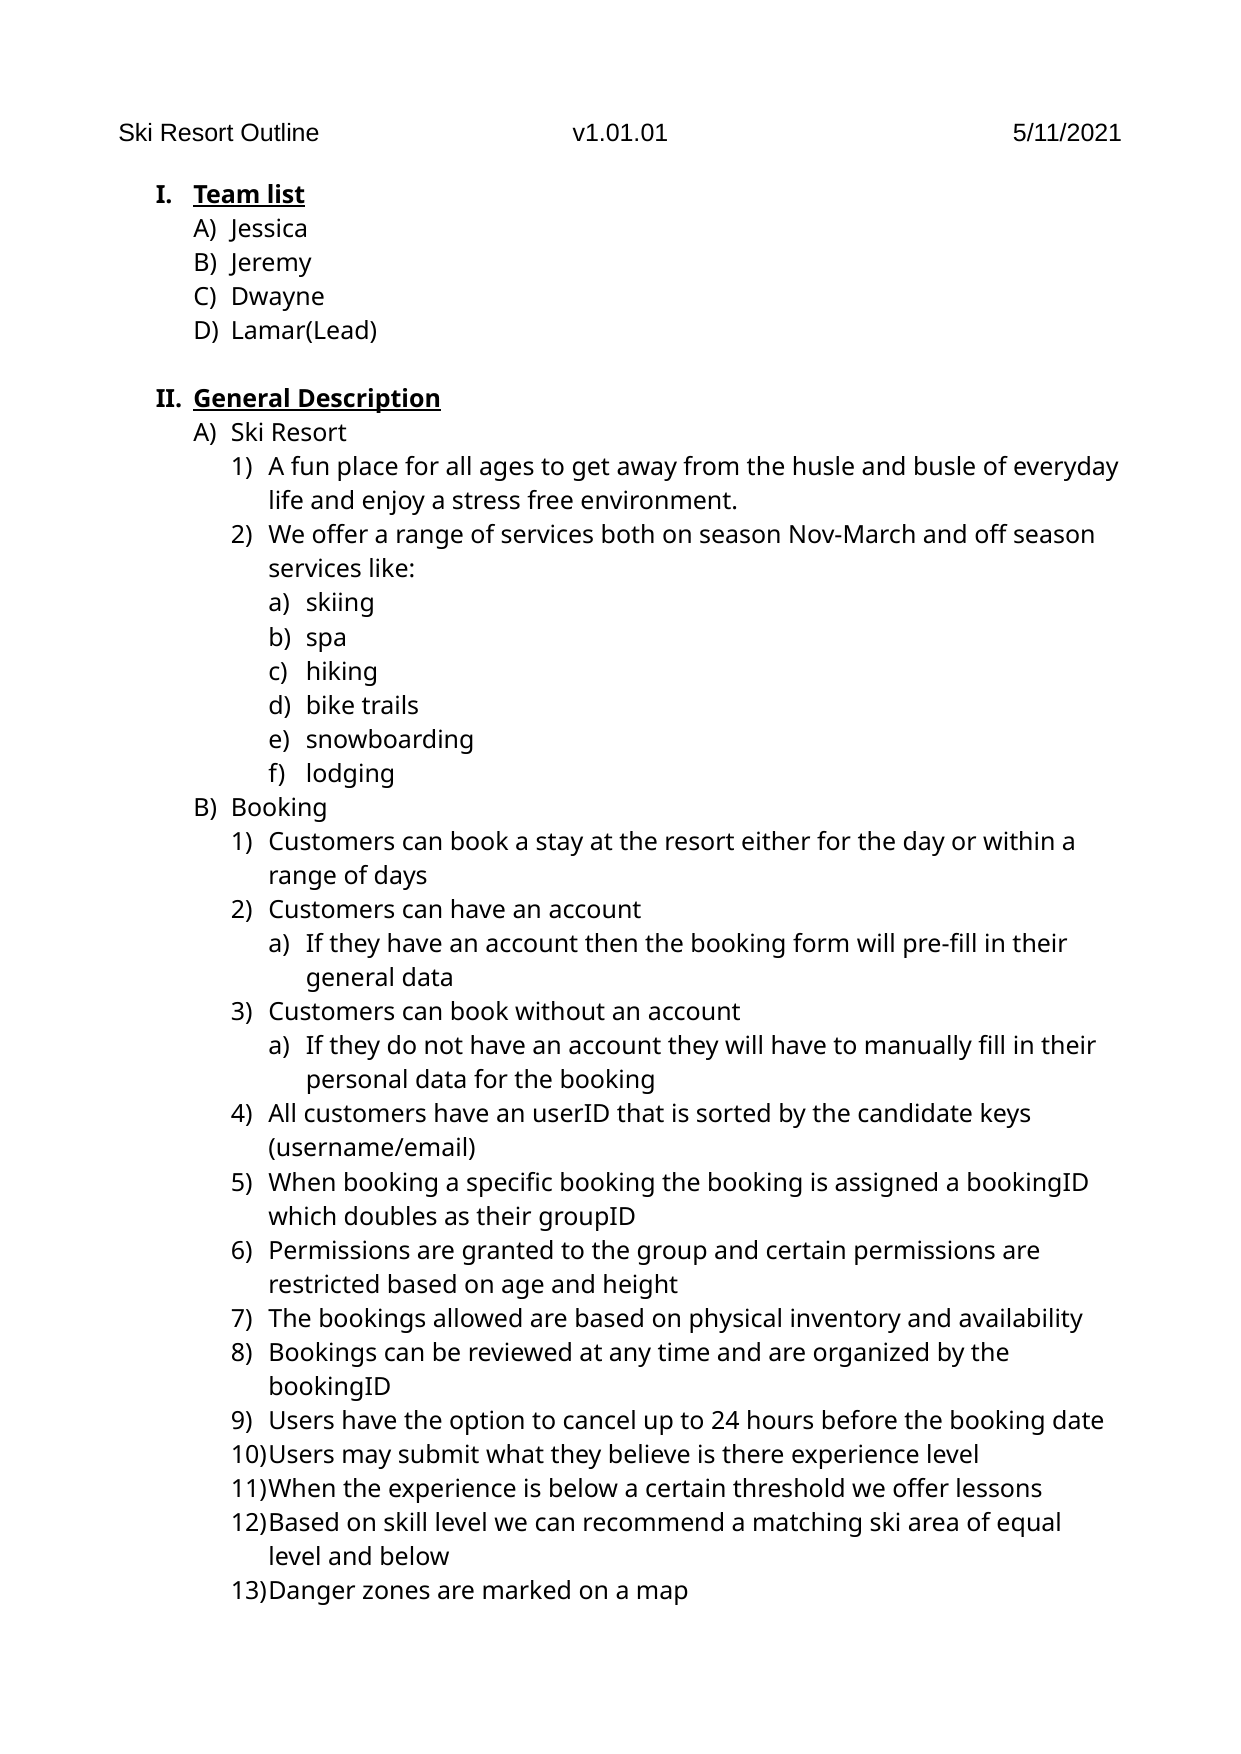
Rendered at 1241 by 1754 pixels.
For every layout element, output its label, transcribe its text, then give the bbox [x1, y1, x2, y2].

list When booking a specific booking the booking is assigned a bookingID which doubles as their groupID [231, 1164, 1122, 1232]
list Users may submit what they believe is there experience level [231, 1437, 1122, 1471]
list Permissions are granted to the group and certain permissions are restricted based on age and height [231, 1232, 1122, 1300]
list All customers have an userID that is sorted by the candidate keys (username/email) [231, 1096, 1122, 1164]
list The bookings allowed are based on physical inventory and availability [231, 1300, 1122, 1334]
list Customers can have an account [231, 892, 1122, 926]
list Jessica [193, 210, 1122, 244]
list Danger zones are marked on a map [231, 1573, 1122, 1607]
list General Description [156, 381, 1122, 415]
list Booking [193, 789, 1122, 823]
list spa [268, 619, 1122, 653]
list A fun place for all ages to get away from the husle and busle of everyday life and enjoy a stress free environment. [231, 449, 1122, 517]
list hiking [268, 653, 1122, 687]
list When the experience is below a certain threshold we offer lessons [231, 1471, 1122, 1505]
list lodging [268, 755, 1122, 789]
list Dwayne [193, 278, 1122, 313]
list If they do not have an account they will have to manually fill in their personal data for the booking [268, 1028, 1122, 1096]
list Lamar(Lead) [193, 313, 1122, 347]
list Customers can book without an account [231, 994, 1122, 1028]
list Bookings can be reviewed at any time and are organized by the bookingID [231, 1334, 1122, 1403]
list bike trails [268, 687, 1122, 721]
list Based on skill level we can recommend a matching ski area of equal level and below [231, 1505, 1122, 1573]
list If they have an account then the booking form will pre-fill in their general data [268, 926, 1122, 994]
list skiing [268, 585, 1122, 619]
list Ski Resort [193, 415, 1122, 449]
list Team list [156, 176, 1122, 210]
list Customers can book a stay at the resort either for the day or within a range of days [231, 823, 1122, 892]
list Jeremy [193, 244, 1122, 278]
list We offer a range of services both on season Nov-March and off season services like: [231, 517, 1122, 585]
list snowboarding [268, 721, 1122, 755]
list Users have the option to cancel up to 24 hours before the booking date [231, 1403, 1122, 1437]
